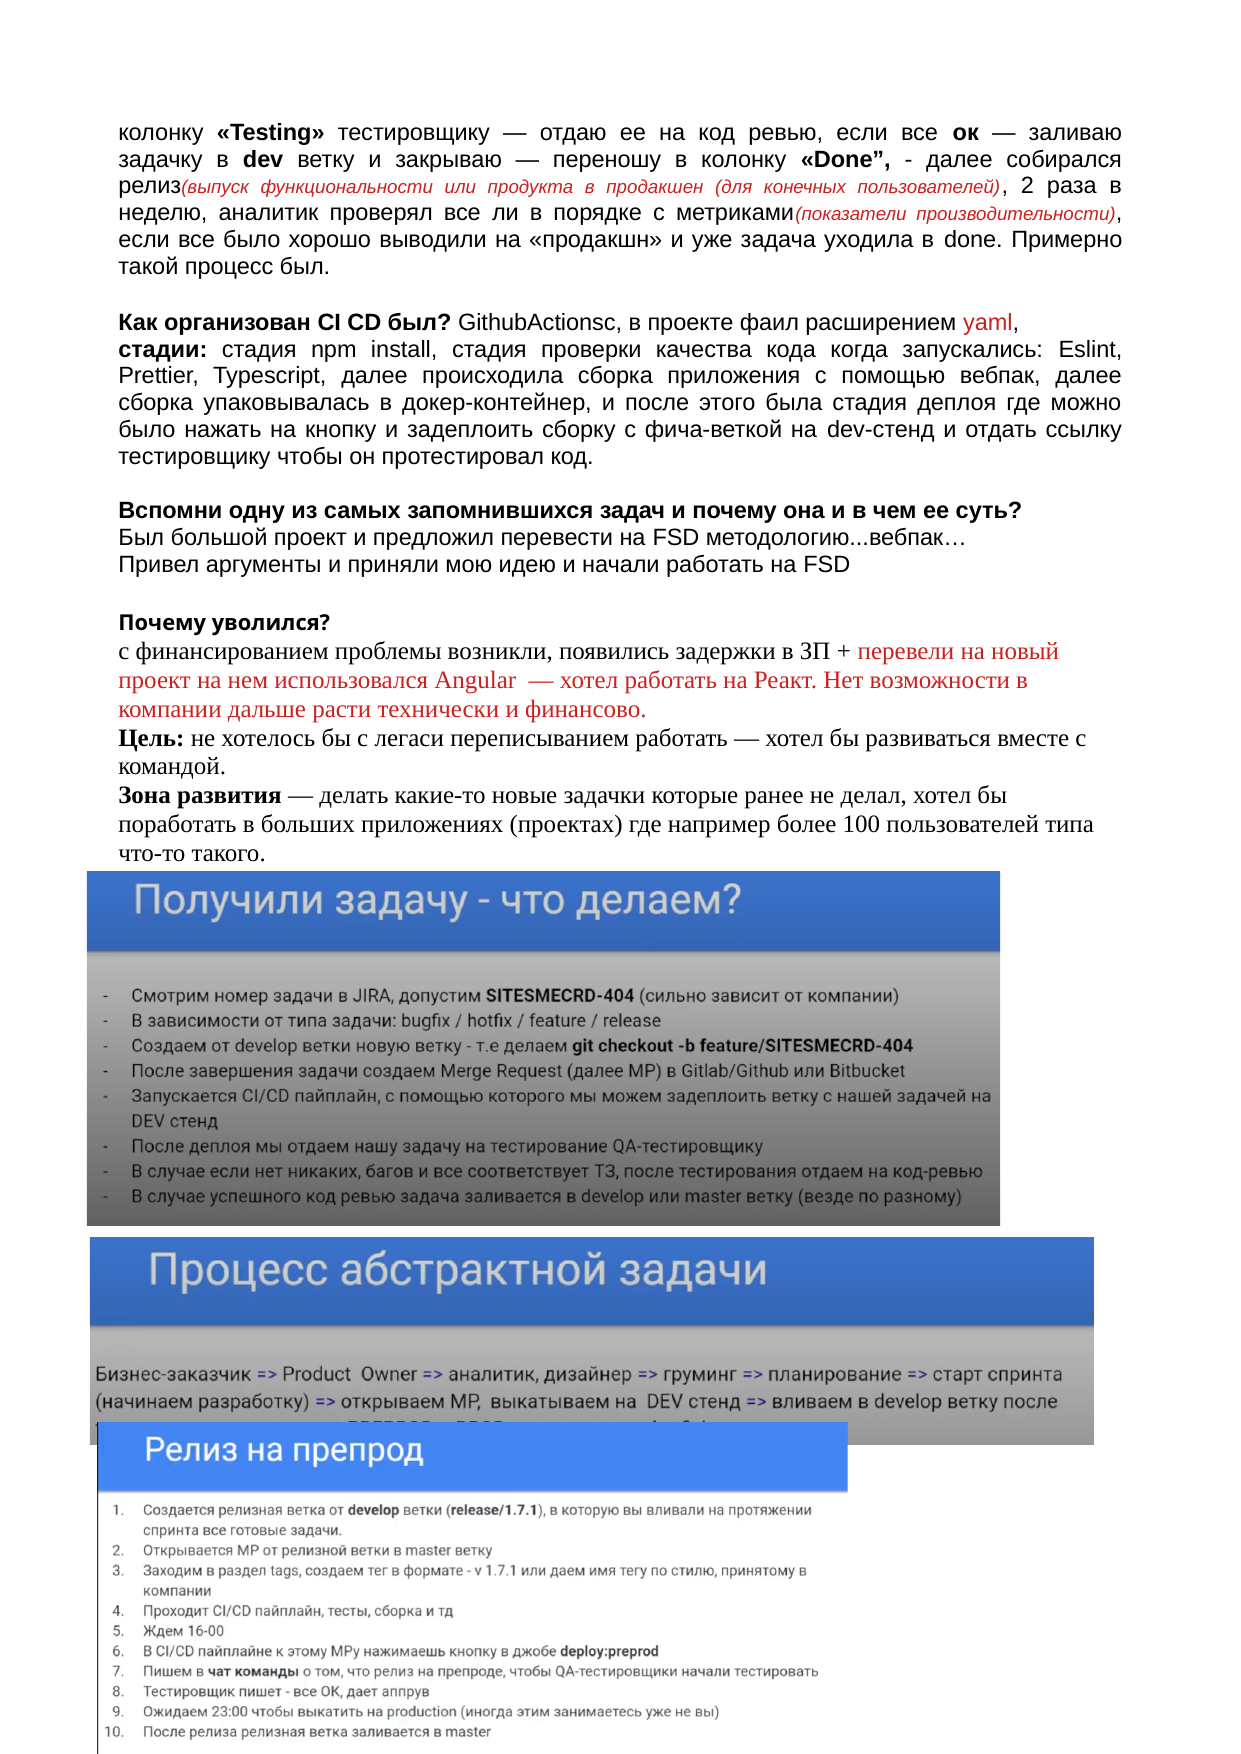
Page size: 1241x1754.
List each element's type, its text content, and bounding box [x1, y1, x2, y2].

text с финансированием проблемы возникли, появились задержки в ЗП + перевели на новый проект на нем использовался Angular — хотел работать на Реакт. Нет возможности в компании дальше расти технически и финансово. [118, 636, 1122, 723]
text Вспомни одну из самых запомнившихся задач и почему она и в чем ее суть? [118, 496, 1122, 523]
text Привел аргументы и приняли мою идею и начали работать на FSD [118, 550, 1122, 577]
text Цель: не хотелось бы с легаси переписыванием работать — хотел бы развиваться вместе с командой. [118, 723, 1122, 780]
text Как организован CI CD был? GithubActionsс, в проекте фаил расширением yaml, [118, 308, 1122, 335]
text Почему уволился? [118, 607, 1122, 636]
text Был большой проект и предложил перевести на FSD методологию...вебпак… [118, 523, 1122, 550]
text Зона развития — делать какие-то новые задачки которые ранее не делал, хотел бы поработать в больших приложениях (проектах) где например более 100 пользователей типа что-то такого. [118, 780, 1122, 866]
text колонку «Testing» тестировщику — отдаю ее на код ревью, если все ок — заливаю задачку в dev ветку и закрываю — переношу в колонку «Done”, - далее собирался релиз(выпуск функциональности или продукта в продакшен (для конечных пользователей), 2 раза в неделю, аналитик проверял все ли в порядке с метриками(показатели производительности), если все было хорошо выводили на «продакшн» и уже задача уходила в done. Примерно такой процесс был. [118, 118, 1122, 279]
picture [86, 871, 1001, 1226]
text стадии: стадия npm install, стадия проверки качества кода когда запускались: Eslint, Prettier, Typescript, далее происходила сборка приложения с помощью вебпак, далее сборка упаковывалась в докер-контейнер, и после этого была стадия деплоя где можно было нажать на кнопку и задеплоить сборку с фича-веткой на dev-стенд и отдать ссылку тестировщику чтобы он протестировал код. [118, 335, 1122, 469]
picture [89, 1237, 1094, 1754]
